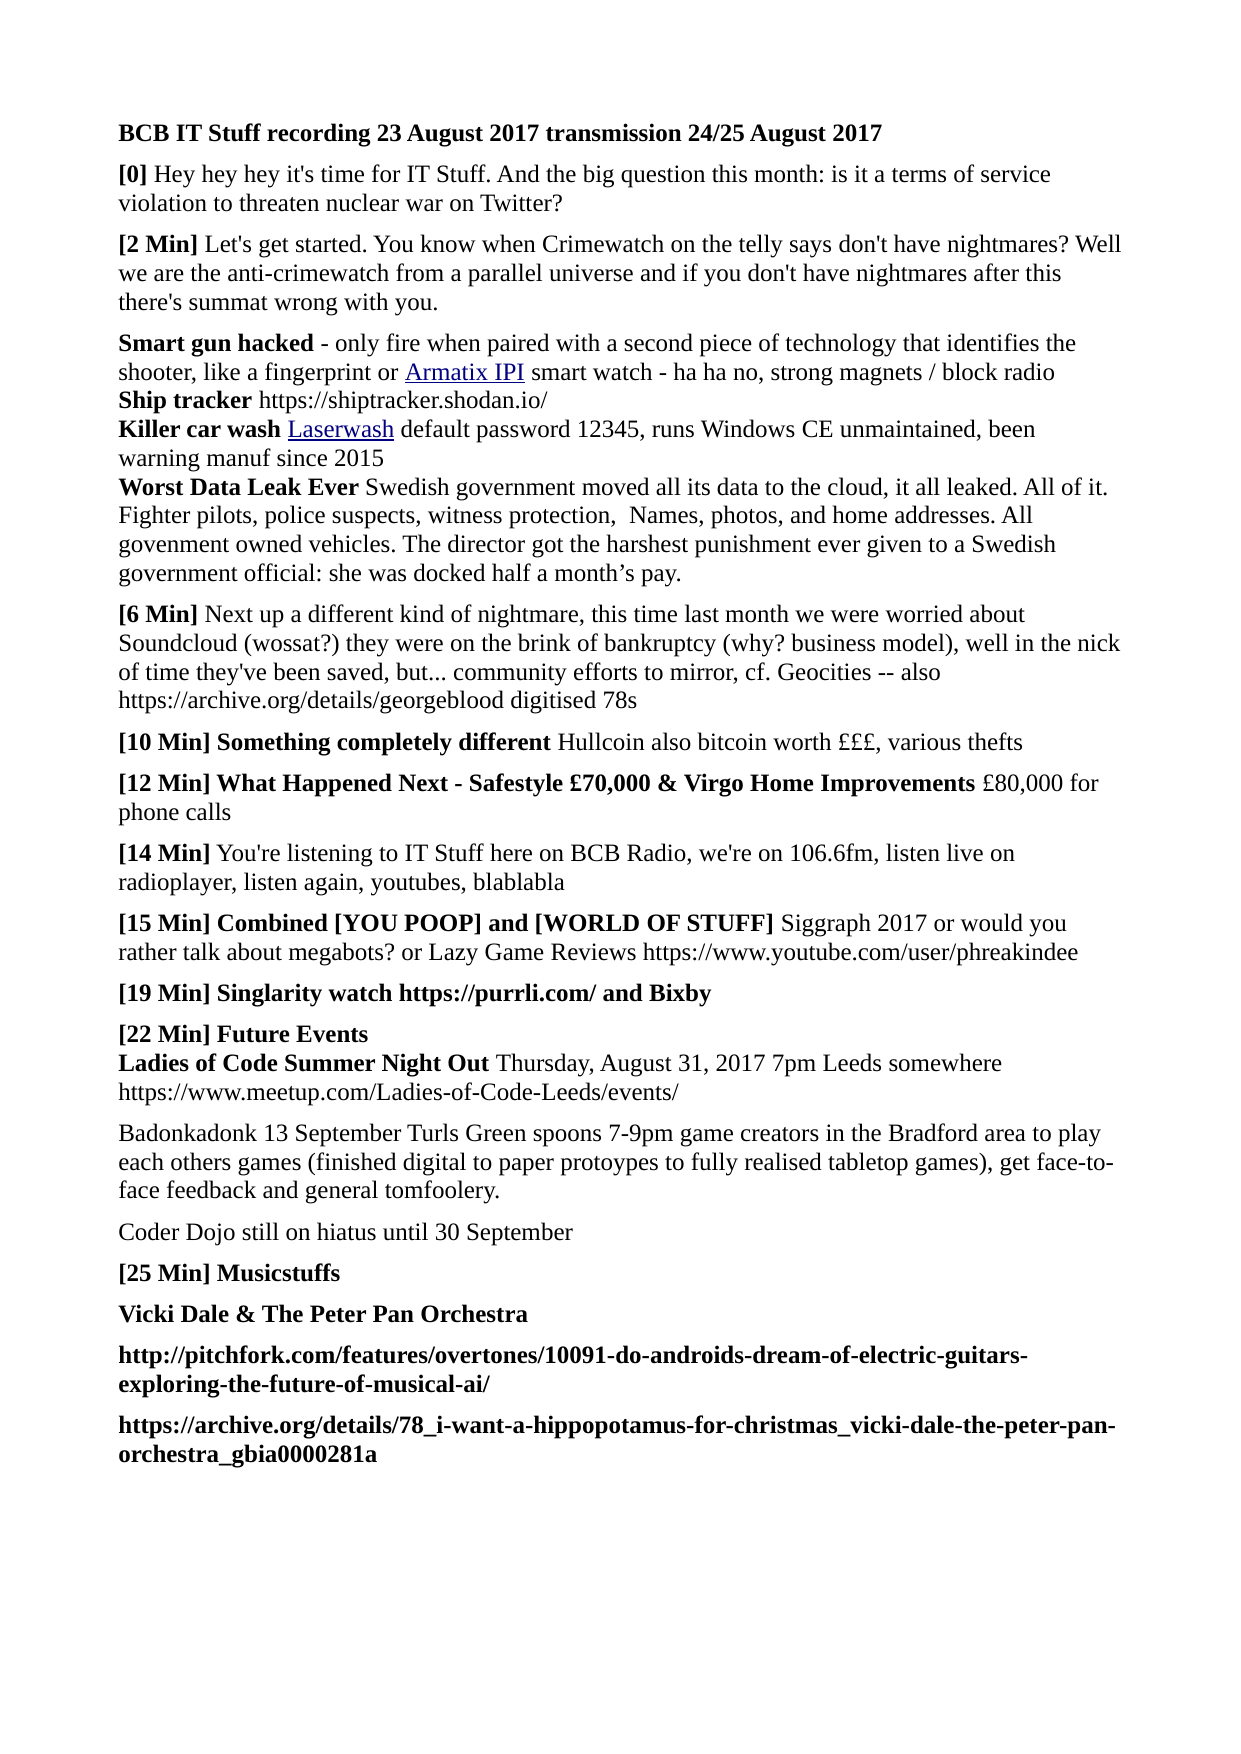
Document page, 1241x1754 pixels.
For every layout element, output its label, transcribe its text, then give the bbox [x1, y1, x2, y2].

text [25 Min] Musicstuffs [118, 1258, 1122, 1287]
text [22 Min] Future Events Ladies of Code Summer Night Out Thursday, August 31, 2017 7pm Leeds somewhere https://www.meetup.com/Ladies-of-Code-Leeds/events/ [118, 1019, 1122, 1106]
text Smart gun hacked - only fire when paired with a second piece of technology that identifies the shooter, like a fingerprint or Armatix IPI smart watch - ha ha no, strong magnets / block radio Ship tracker https://shiptracker.shodan.io/ Killer car wash Laserwash default password 12345, runs Windows CE unmaintained, been warning manuf since 2015 Worst Data Leak Ever Swedish government moved all its data to the cloud, it all leaked. All of it. Fighter pilots, police suspects, witness protection, Names, photos, and home addresses. All govenment owned vehicles. The director got the harshest punishment ever given to a Swedish government official: she was docked half a month’s pay. [118, 328, 1122, 587]
text [15 Min] Combined [YOU POOP] and [WORLD OF STUFF] Siggraph 2017 or would you rather talk about megabots? or Lazy Game Reviews https://www.youtube.com/user/phreakindee [118, 908, 1122, 966]
text [12 Min] What Happened Next - Safestyle £70,000 & Virgo Home Improvements £80,000 for phone calls [118, 768, 1122, 826]
text [19 Min] Singlarity watch https://purrli.com/ and Bixby [118, 978, 1122, 1007]
text BCB IT Stuff recording 23 August 2017 transmission 24/25 August 2017 [118, 118, 1122, 147]
text Badonkadonk 13 September Turls Green spoons 7-9pm game creators in the Bradford area to play each others games (finished digital to paper protoypes to fully realised tabletop games), get face-to-face feedback and general tomfoolery. [118, 1118, 1122, 1204]
text [0] Hey hey hey it's time for IT Stuff. And the big question this month: is it a terms of service violation to threaten nuclear war on Twitter? [118, 159, 1122, 217]
text [6 Min] Next up a different kind of nightmare, this time last month we were worried about Soundcloud (wossat?) they were on the brink of bankruptcy (why? business model), well in the nick of time they've been saved, but... community efforts to mirror, cf. Geocities -- also https://archive.org/details/georgeblood digitised 78s [118, 599, 1122, 714]
text [14 Min] You're listening to IT Stuff here on BCB Radio, we're on 106.6fm, listen live on radioplayer, listen again, youtubes, blablabla [118, 838, 1122, 896]
text Vicki Dale & The Peter Pan Orchestra [118, 1299, 1122, 1328]
text https://archive.org/details/78_i-want-a-hippopotamus-for-christmas_vicki-dale-the-peter-pan-orchestra_gbia0000281a [118, 1411, 1122, 1468]
text Coder Dojo still on hiatus until 30 September [118, 1217, 1122, 1246]
text [10 Min] Something completely different Hullcoin also bitcoin worth £££, various thefts [118, 727, 1122, 756]
text http://pitchfork.com/features/overtones/10091-do-androids-dream-of-electric-guitars-exploring-the-future-of-musical-ai/ [118, 1341, 1122, 1398]
text [2 Min] Let's get started. You know when Crimewatch on the telly says don't have nightmares? Well we are the anti-crimewatch from a parallel universe and if you don't have nightmares after this there's summat wrong with you. [118, 229, 1122, 316]
